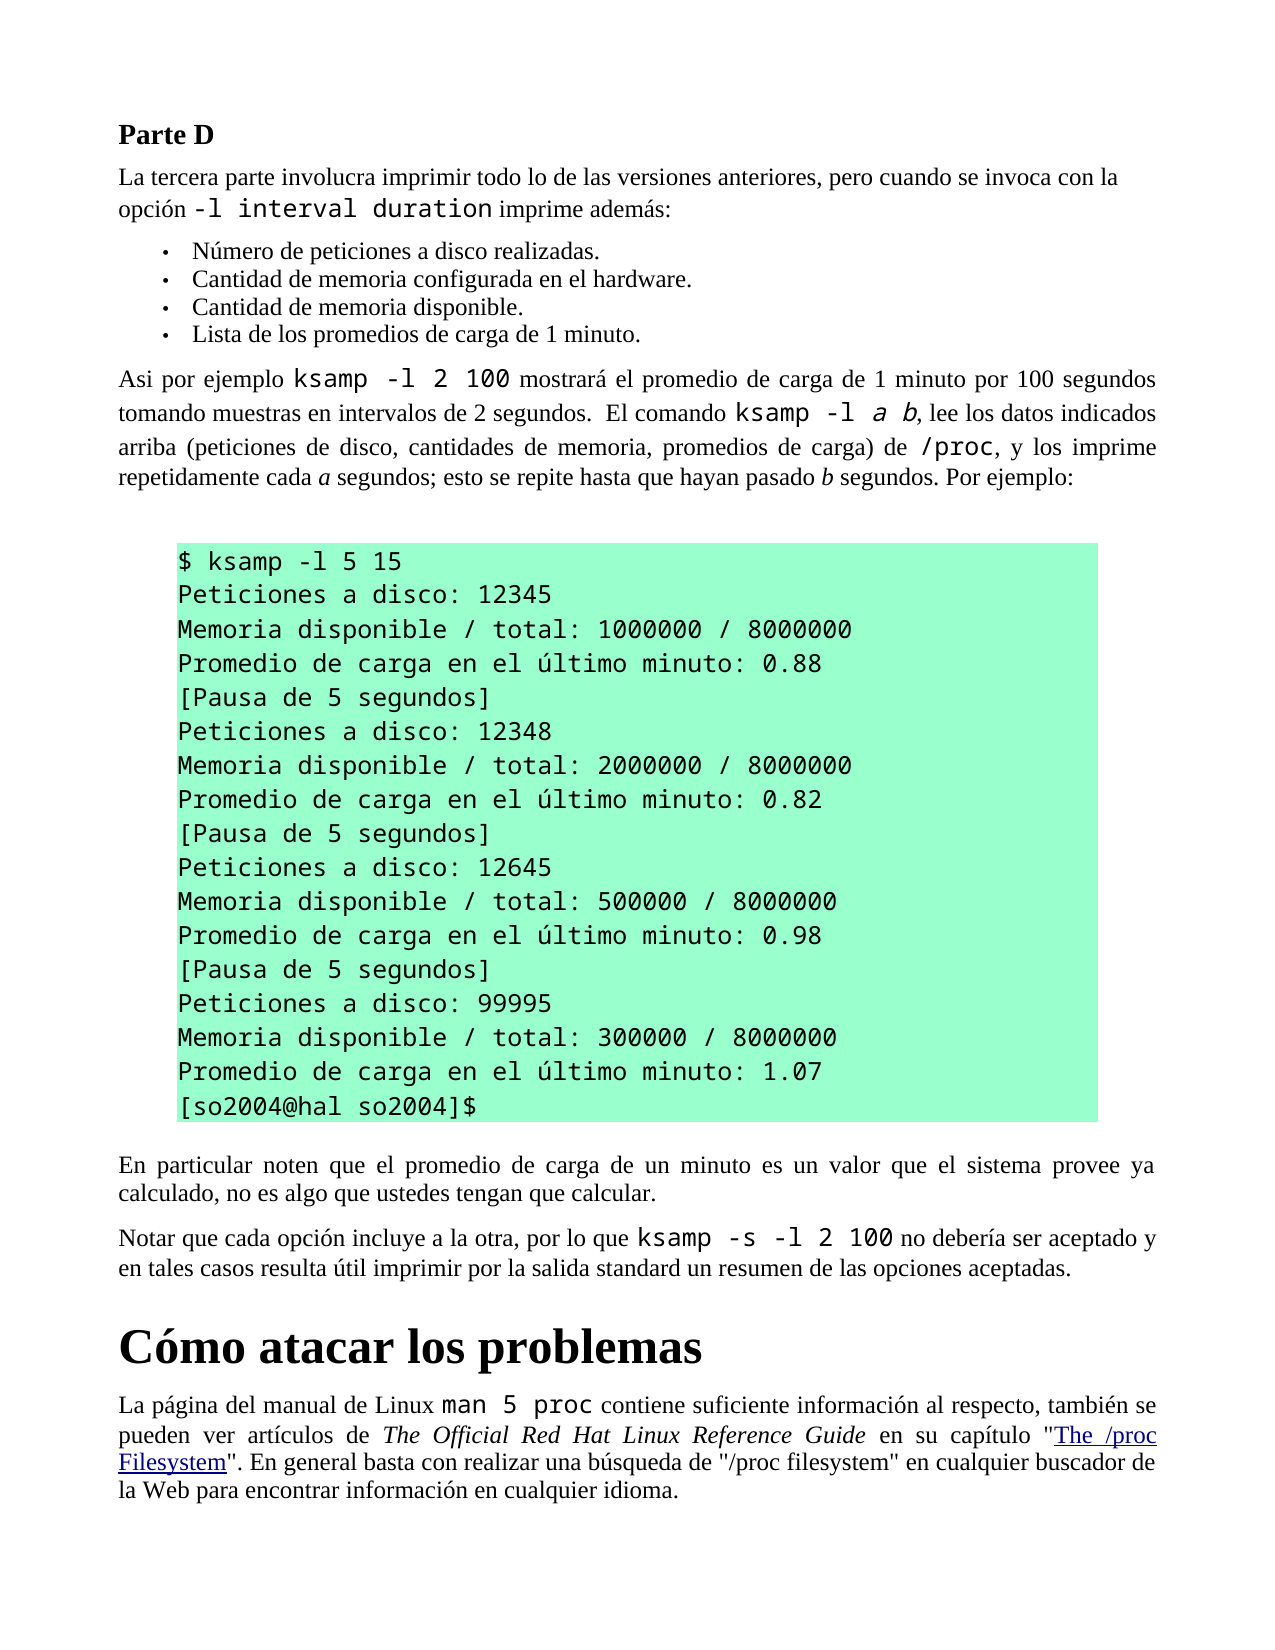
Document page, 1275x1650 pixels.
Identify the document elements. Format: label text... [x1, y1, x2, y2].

text En particular noten que el promedio de carga de un minuto es un valor que el sistema provee ya calculado, no es algo que ustedes tengan que calcular. [118, 1152, 1157, 1207]
text Memoria disponible / total: 2000000 / 8000000 [177, 747, 1098, 782]
list Número de peticiones a disco realizadas. [162, 237, 1157, 265]
text La tercera parte involucra imprimir todo lo de las versiones anteriores, pero cuando se invoca con la opción -l interval duration imprime además: [118, 163, 1157, 225]
text Promedio de carga en el último minuto: 0.98 [177, 918, 1098, 952]
subtitle Parte D [118, 118, 1157, 150]
text Peticiones a disco: 12345 [177, 577, 1098, 611]
list Lista de los promedios de carga de 1 minuto. [162, 320, 1157, 348]
text Promedio de carga en el último minuto: 0.88 [177, 645, 1098, 679]
text $ ksamp -l 5 15 [177, 543, 1098, 577]
text [Pausa de 5 segundos] [177, 952, 1098, 986]
text Memoria disponible / total: 300000 / 8000000 [177, 1020, 1098, 1054]
list Cantidad de memoria disponible. [162, 293, 1157, 320]
text La página del manual de Linux man 5 proc contiene suficiente información al respecto, también se pueden ver artículos de The Official Red Hat Linux Reference Guide en su capítulo "The /proc Filesystem". En general basta con realizar una búsqueda de "/proc filesystem" en cualquier buscador de la Web para encontrar información en cualquier idioma. [118, 1387, 1157, 1504]
text Promedio de carga en el último minuto: 0.82 [177, 782, 1098, 816]
text Notar que cada opción incluye a la otra, por lo que ksamp -s -l 2 100 no debería ser aceptado y en tales casos resulta útil imprimir por la salida standard un resumen de las opciones aceptadas. [118, 1219, 1157, 1281]
text [Pausa de 5 segundos] [177, 679, 1098, 713]
text Promedio de carga en el último minuto: 1.07 [177, 1054, 1098, 1088]
subtitle Cómo atacar los problemas [118, 1319, 1157, 1374]
text Memoria disponible / total: 500000 / 8000000 [177, 884, 1098, 918]
text [Pausa de 5 segundos] [177, 816, 1098, 850]
text Peticiones a disco: 12645 [177, 850, 1098, 884]
text Peticiones a disco: 99995 [177, 986, 1098, 1020]
list Cantidad de memoria configurada en el hardware. [162, 265, 1157, 293]
text Asi por ejemplo ksamp -l 2 100 mostrará el promedio de carga de 1 minuto por 100 segundos tomando muestras en intervalos de 2 segundos. El comando ksamp -l a b, lee los datos indicados arriba (peticiones de disco, cantidades de memoria, promedios de carga) de /proc, y los imprime repetidamente cada a segundos; esto se repite hasta que hayan pasado b segundos. Por ejemplo: [118, 361, 1157, 490]
text [so2004@hal so2004]$ [177, 1088, 1098, 1122]
text Peticiones a disco: 12348 [177, 713, 1098, 747]
text Memoria disponible / total: 1000000 / 8000000 [177, 611, 1098, 645]
